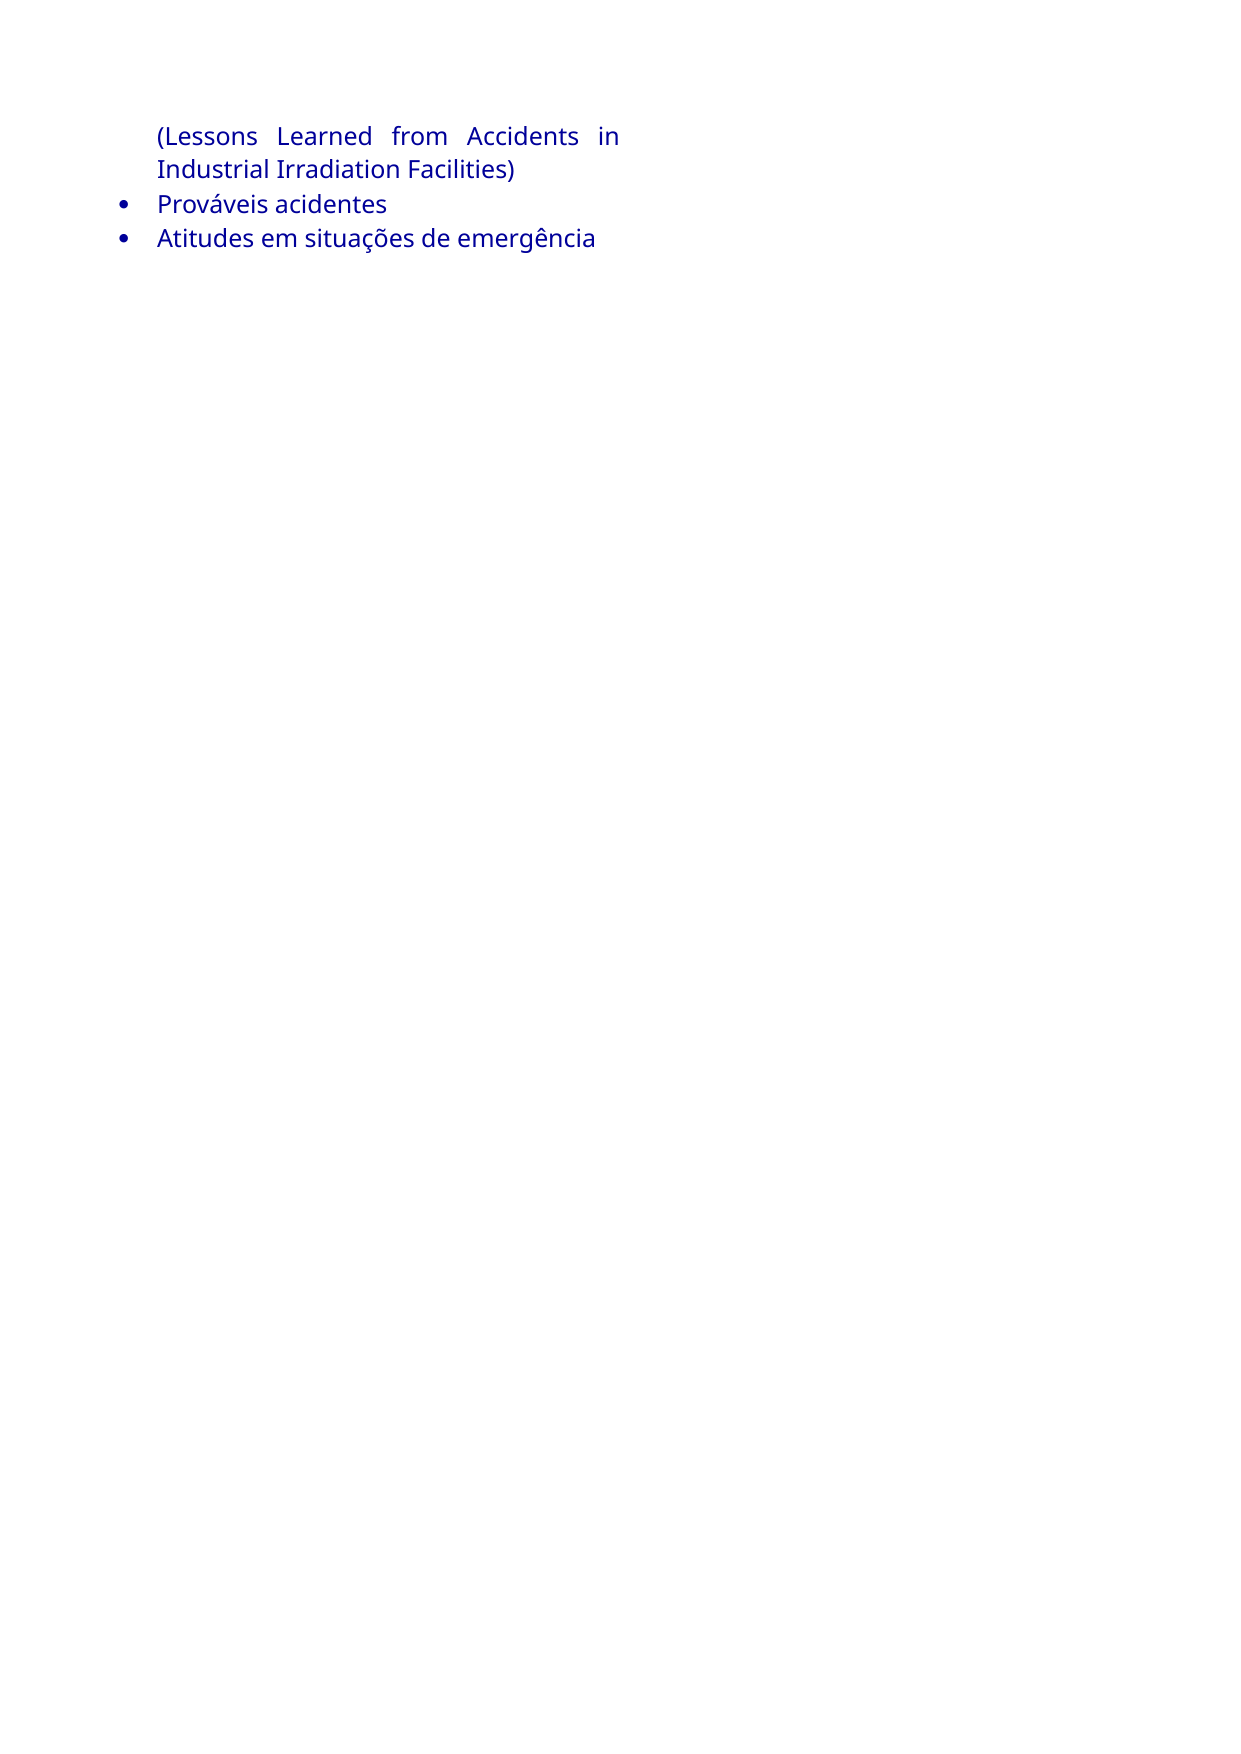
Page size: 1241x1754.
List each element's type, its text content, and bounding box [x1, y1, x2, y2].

list Prováveis acidentes [119, 186, 620, 220]
list (Lessons Learned from Accidents in Industrial Irradiation Facilities) [119, 118, 620, 186]
list Atitudes em situações de emergência [119, 220, 620, 254]
